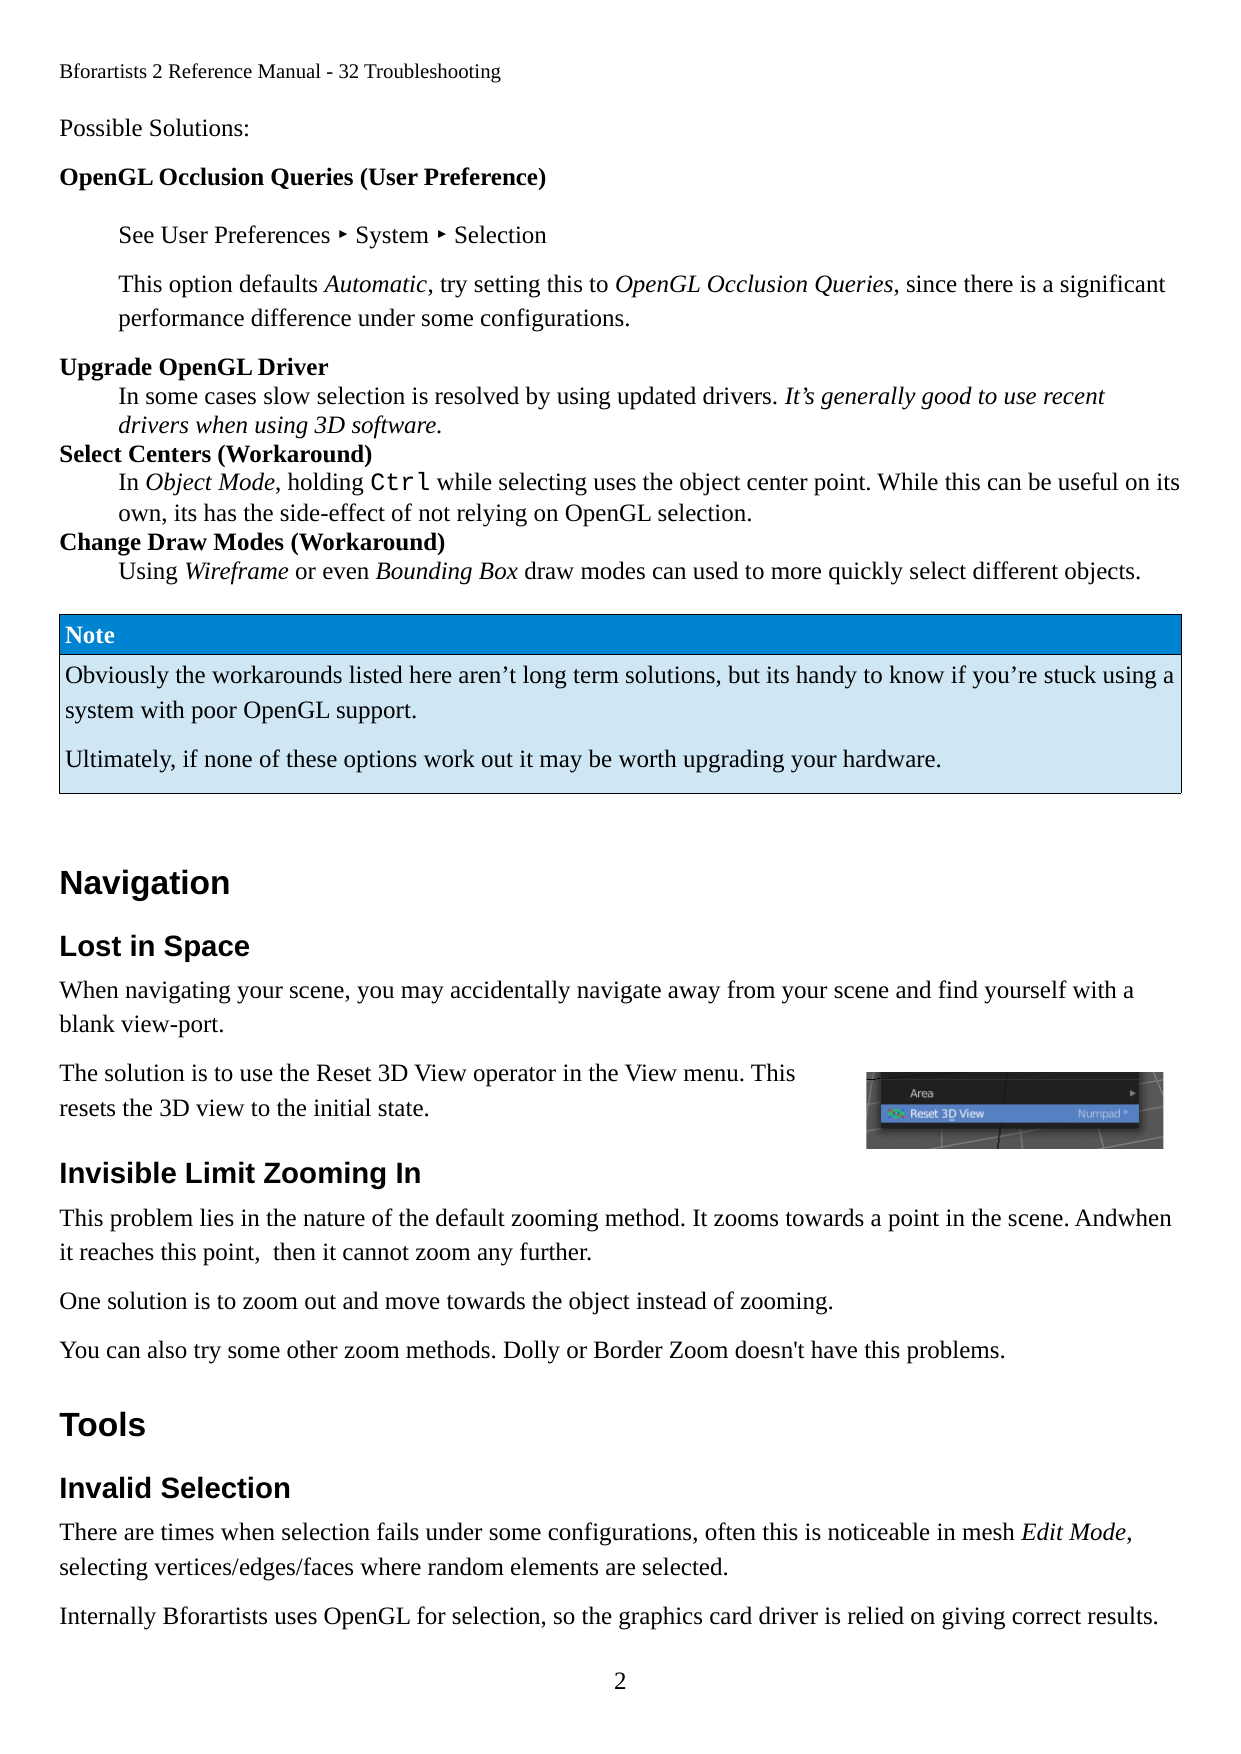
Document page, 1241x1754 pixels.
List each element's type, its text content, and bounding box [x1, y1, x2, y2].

list In some cases slow selection is resolved by using updated drivers. It’s generally good to use recent drivers when using 3D software. [118, 381, 1181, 439]
text The solution is to use the Reset 3D View operator in the View menu. This resets the 3D view to the initial state. [59, 1058, 1181, 1122]
text You can also try some other zoom methods. Dolly or Border Zoom doesn't have this problems. [59, 1335, 1181, 1364]
text When navigating your scene, you may accidentally navigate away from your scene and find yourself with a blank view-port. [59, 975, 1181, 1038]
subtitle Change Draw Modes (Workaround) [59, 527, 1181, 556]
text This option defaults Automatic, try setting this to OpenGL Occlusion Queries, since there is a significant performance difference under some configurations. [118, 269, 1181, 332]
table_cell Obviously the workarounds listed here aren’t long term solutions, but its handy to know if you’re stuck using a system with poor OpenGL support. Ultimately, if none of these options work out it may be worth upgrading your hardware. [60, 655, 1181, 793]
text There are times when selection fails under some configurations, often this is noticeable in mesh Edit Mode, selecting vertices/edges/faces where random elements are selected. [59, 1517, 1181, 1580]
list Using Wireframe or even Bounding Box draw modes can used to more quickly select different objects. [118, 556, 1181, 584]
subtitle Invalid Selection [59, 1471, 1181, 1505]
subtitle Upgrade OpenGL Driver [59, 352, 1181, 381]
text One solution is to zoom out and move towards the object instead of zooming. [59, 1286, 1181, 1315]
table_header Note [60, 615, 1181, 654]
subtitle Navigation [59, 863, 1181, 901]
picture [866, 1072, 1164, 1149]
text Possible Solutions: [59, 113, 1181, 141]
subtitle OpenGL Occlusion Queries (User Preference) [59, 162, 1181, 190]
text Internally Bforartists uses OpenGL for selection, so the graphics card driver is relied on giving correct results. [59, 1601, 1181, 1629]
list In Object Mode, holding Ctrl while selecting uses the object center point. While this can be useful on its own, its has the side-effect of not relying on OpenGL selection. [118, 467, 1181, 527]
subtitle Tools [59, 1405, 1181, 1444]
subtitle Invisible Limit Zooming In [59, 1156, 1181, 1190]
subtitle Lost in Space [59, 928, 1181, 962]
text See User Preferences ‣ System ‣ Selection [118, 220, 1181, 249]
text This problem lies in the nature of the default zooming method. It zooms towards a point in the scene. Andwhen it reaches this point, then it cannot zoom any further. [59, 1203, 1181, 1266]
subtitle Select Centers (Workaround) [59, 439, 1181, 467]
